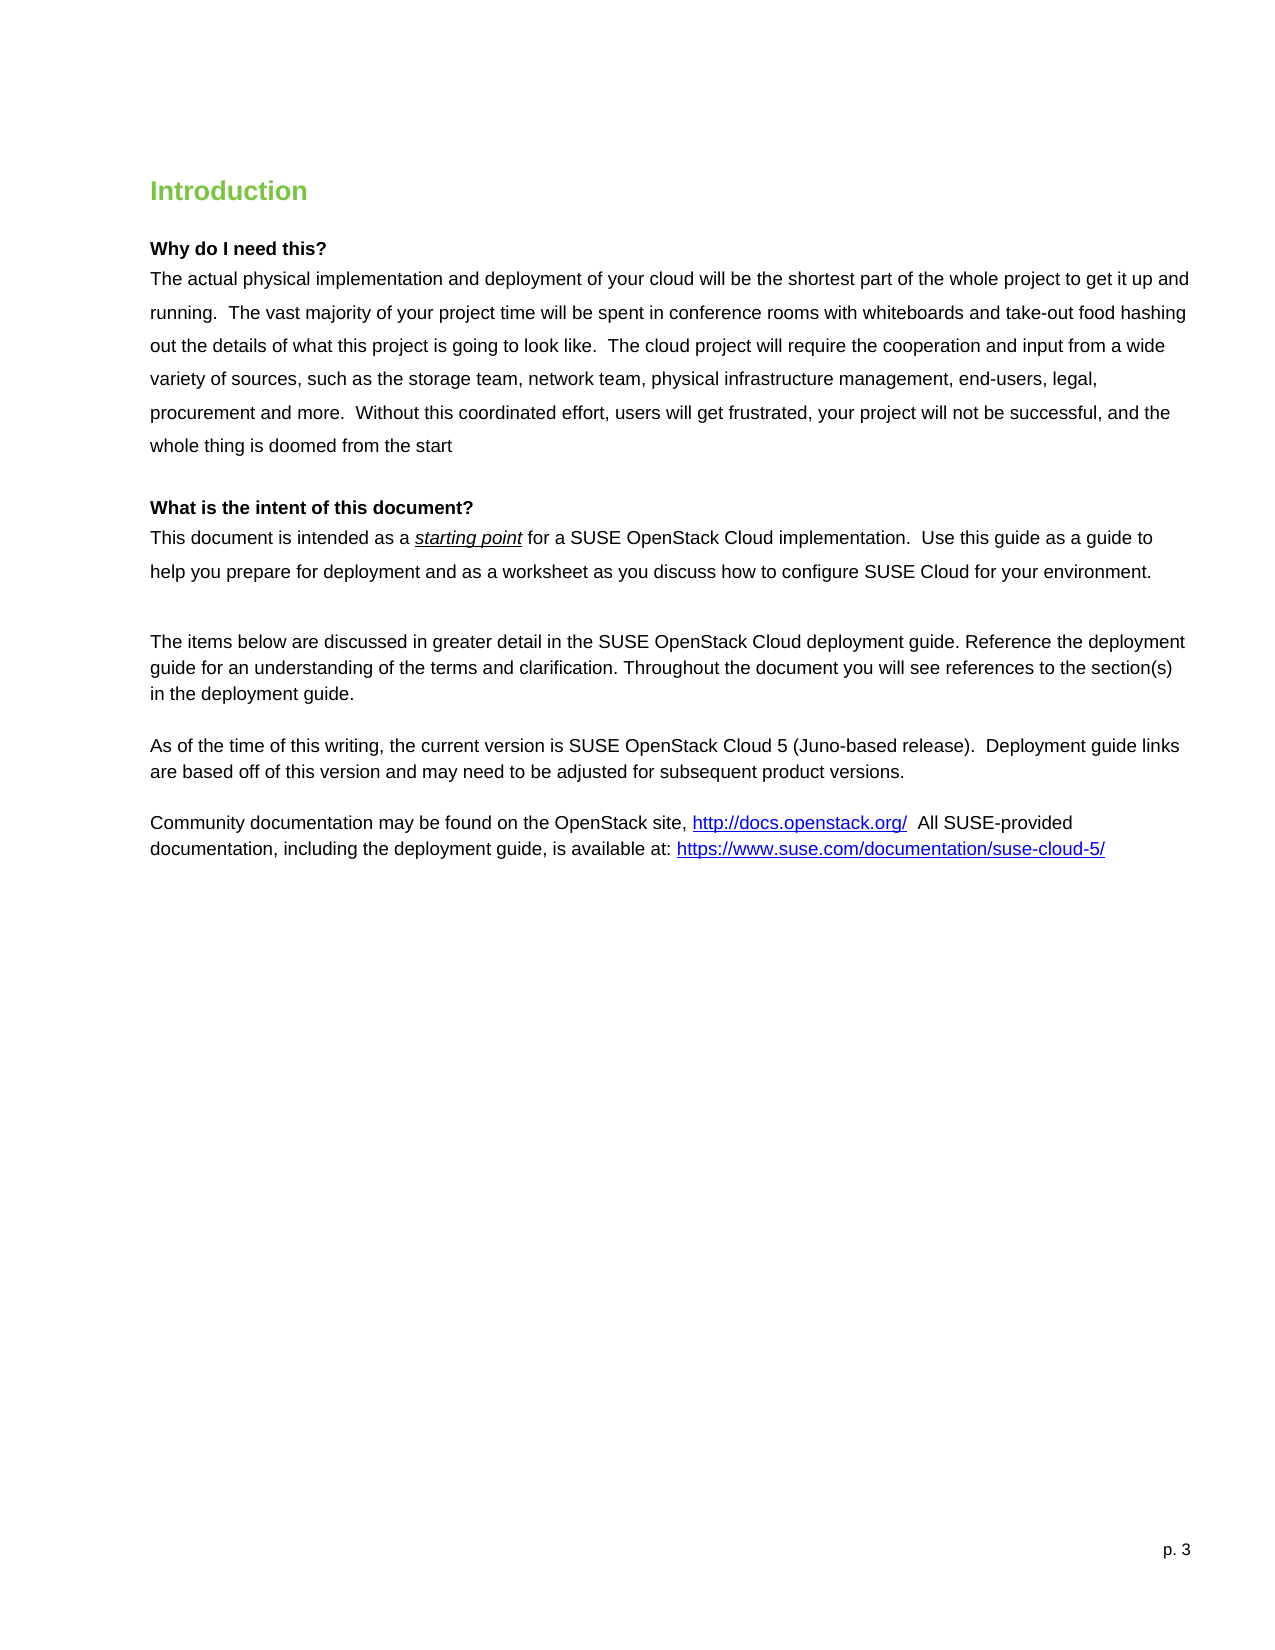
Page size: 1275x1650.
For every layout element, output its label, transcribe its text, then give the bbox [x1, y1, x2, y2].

text As of the time of this writing, the current version is SUSE OpenStack Cloud 5 (Juno-based release). Deployment guide links are based off of this version and may need to be adjusted for subsequent product versions. [150, 735, 1191, 782]
subtitle Introduction [150, 175, 1191, 206]
text The items below are discussed in greater detail in the SUSE OpenStack Cloud deployment guide. Reference the deployment guide for an understanding of the terms and clarification. Throughout the document you will see references to the section(s) in the deployment guide. [150, 631, 1191, 704]
text What is the intent of this document? [150, 497, 1191, 518]
text Community documentation may be found on the OpenStack site, http://docs.openstack.org/ All SUSE-provided documentation, including the deployment guide, is available at: https://www.suse.com/documentation/suse-cloud-5/ [150, 812, 1191, 859]
text Why do I need this? [150, 237, 1191, 259]
text This document is intended as a starting point for a SUSE OpenStack Cloud implementation. Use this guide as a guide to help you prepare for deployment and as a worksheet as you discuss how to configure SUSE Cloud for your environment. [150, 518, 1191, 585]
text The actual physical implementation and deployment of your cloud will be the shortest part of the whole project to get it up and running. The vast majority of your project time will be spent in conference rooms with whiteboards and take-out food hashing out the details of what this project is going to look like. The cloud project will require the cooperation and input from a wide variety of sources, such as the storage team, network team, physical infrastructure management, end-users, legal, procurement and more. Without this coordinated effort, users will get frustrated, your project will not be successful, and the whole thing is doomed from the start [150, 259, 1191, 459]
